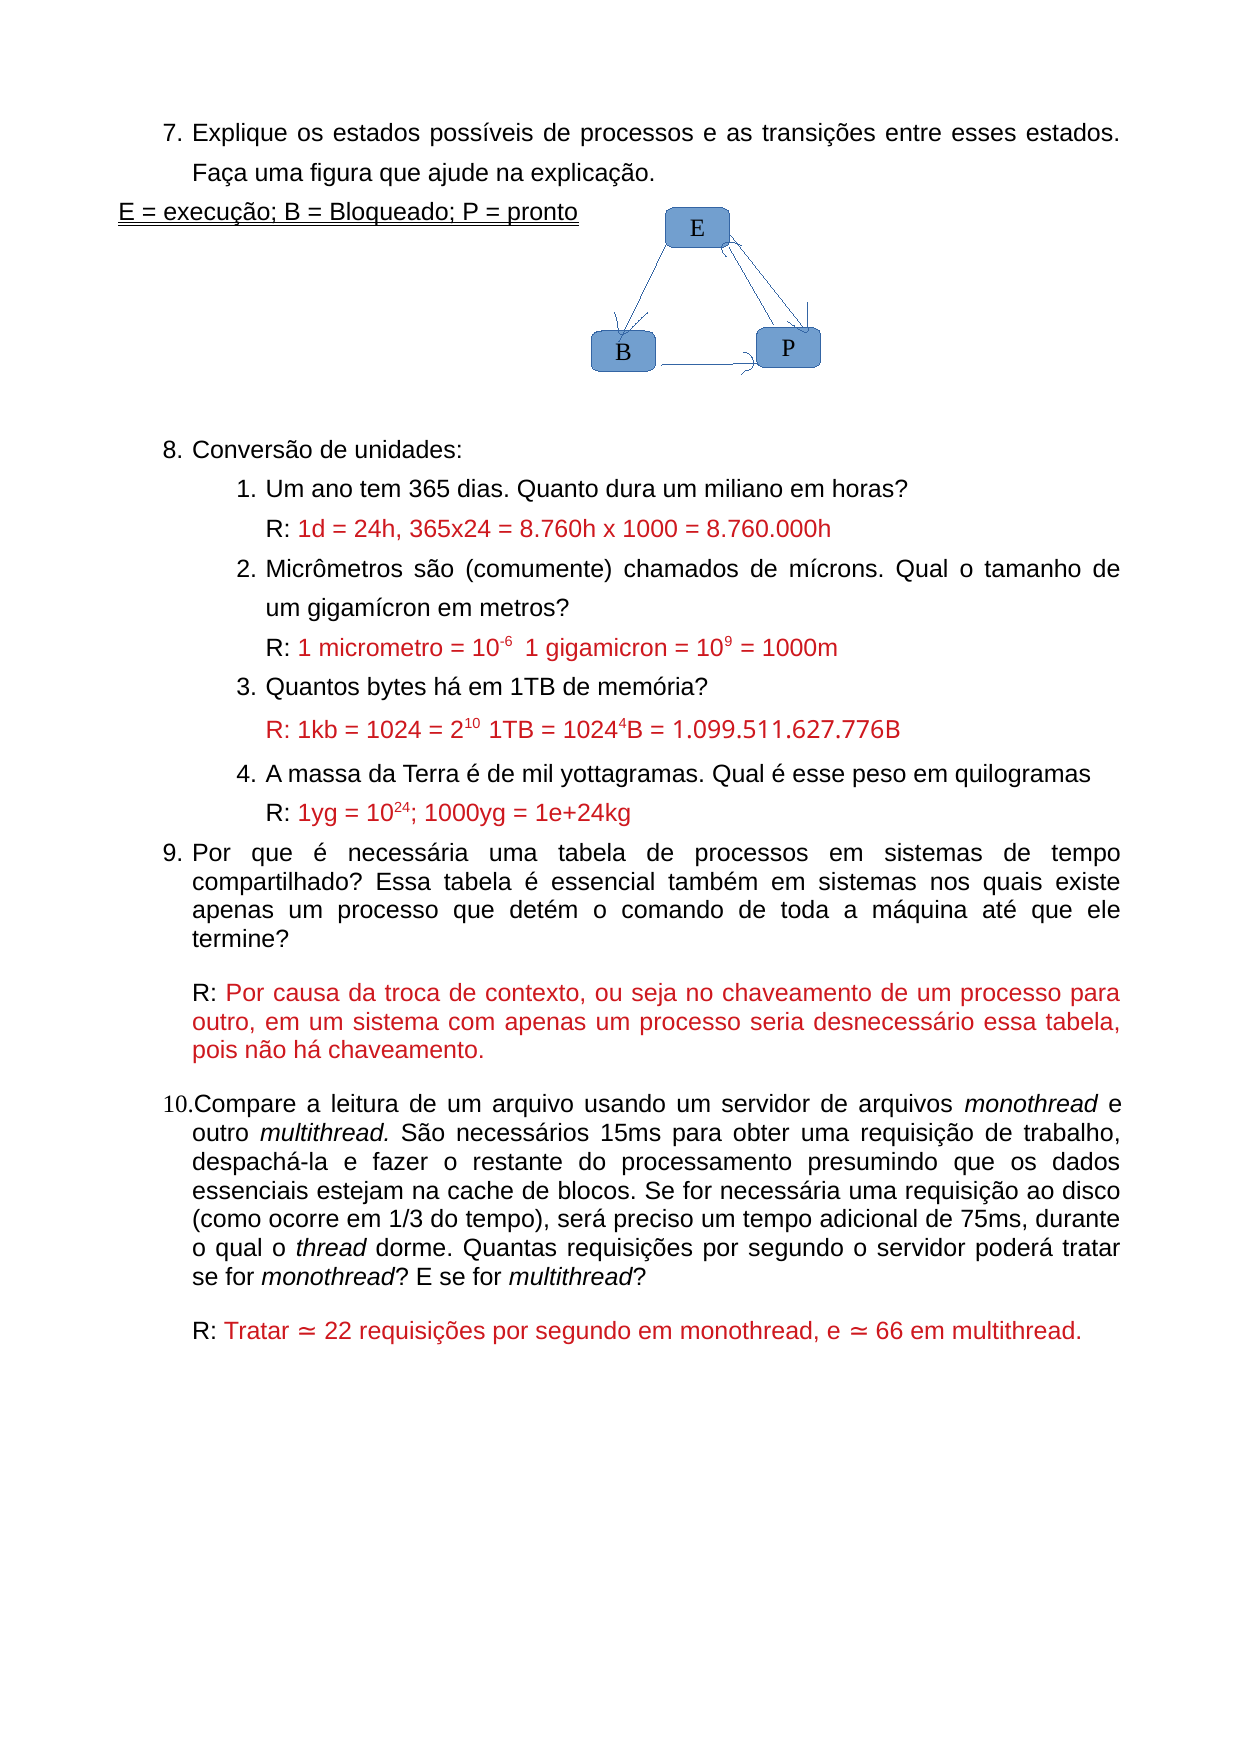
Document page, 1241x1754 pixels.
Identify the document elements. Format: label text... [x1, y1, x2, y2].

list R: 1 micrometro = 10-6 1 gigamicron = 109 = 1000m [236, 633, 1122, 661]
list A massa da Terra é de mil yottagramas. Qual é esse peso em quilogramas [236, 759, 1122, 788]
list Um ano tem 365 dias. Quanto dura um miliano em horas? [236, 474, 1122, 503]
list R: Tratar ≃ 22 requisições por segundo em monothread, e ≃ 66 em multithread. [162, 1316, 1122, 1344]
list Conversão de unidades: [162, 435, 1122, 463]
list Explique os estados possíveis de processos e as transições entre esses estados. Faça uma figura que ajude na explicação. [162, 118, 1122, 186]
list R: 1kb = 1024 = 210 1TB = 10244B = 1.099.511.627.776B [236, 712, 1122, 746]
text E = execução; B = Bloqueado; P = pronto [118, 197, 1122, 226]
list R: 1yg = 1024; 1000yg = 1e+24kg [236, 798, 1122, 827]
list Micrômetros são (comumente) chamados de mícrons. Qual o tamanho de um gigamícron em metros? [236, 553, 1122, 622]
list R: 1d = 24h, 365x24 = 8.760h x 1000 = 8.760.000h [236, 514, 1122, 543]
list Por que é necessária uma tabela de processos em sistemas de tempo compartilhado? Essa tabela é essencial também em sistemas nos quais existe apenas um processo que detém o comando de toda a máquina até que ele termine? [162, 838, 1122, 953]
list R: Por causa da troca de contexto, ou seja no chaveamento de um processo para outro, em um sistema com apenas um processo seria desnecessário essa tabela, pois não há chaveamento. [162, 978, 1122, 1064]
list Compare a leitura de um arquivo usando um servidor de arquivos monothread e outro multithread. São necessários 15ms para obter uma requisição de trabalho, despachá-la e fazer o restante do processamento presumindo que os dados essenciais estejam na cache de blocos. Se for necessária uma requisição ao disco (como ocorre em 1/3 do tempo), será preciso um tempo adicional de 75ms, durante o qual o thread dorme. Quantas requisições por segundo o servidor poderá tratar se for monothread? E se for multithread? [162, 1089, 1122, 1291]
list Quantos bytes há em 1TB de memória? [236, 672, 1122, 701]
